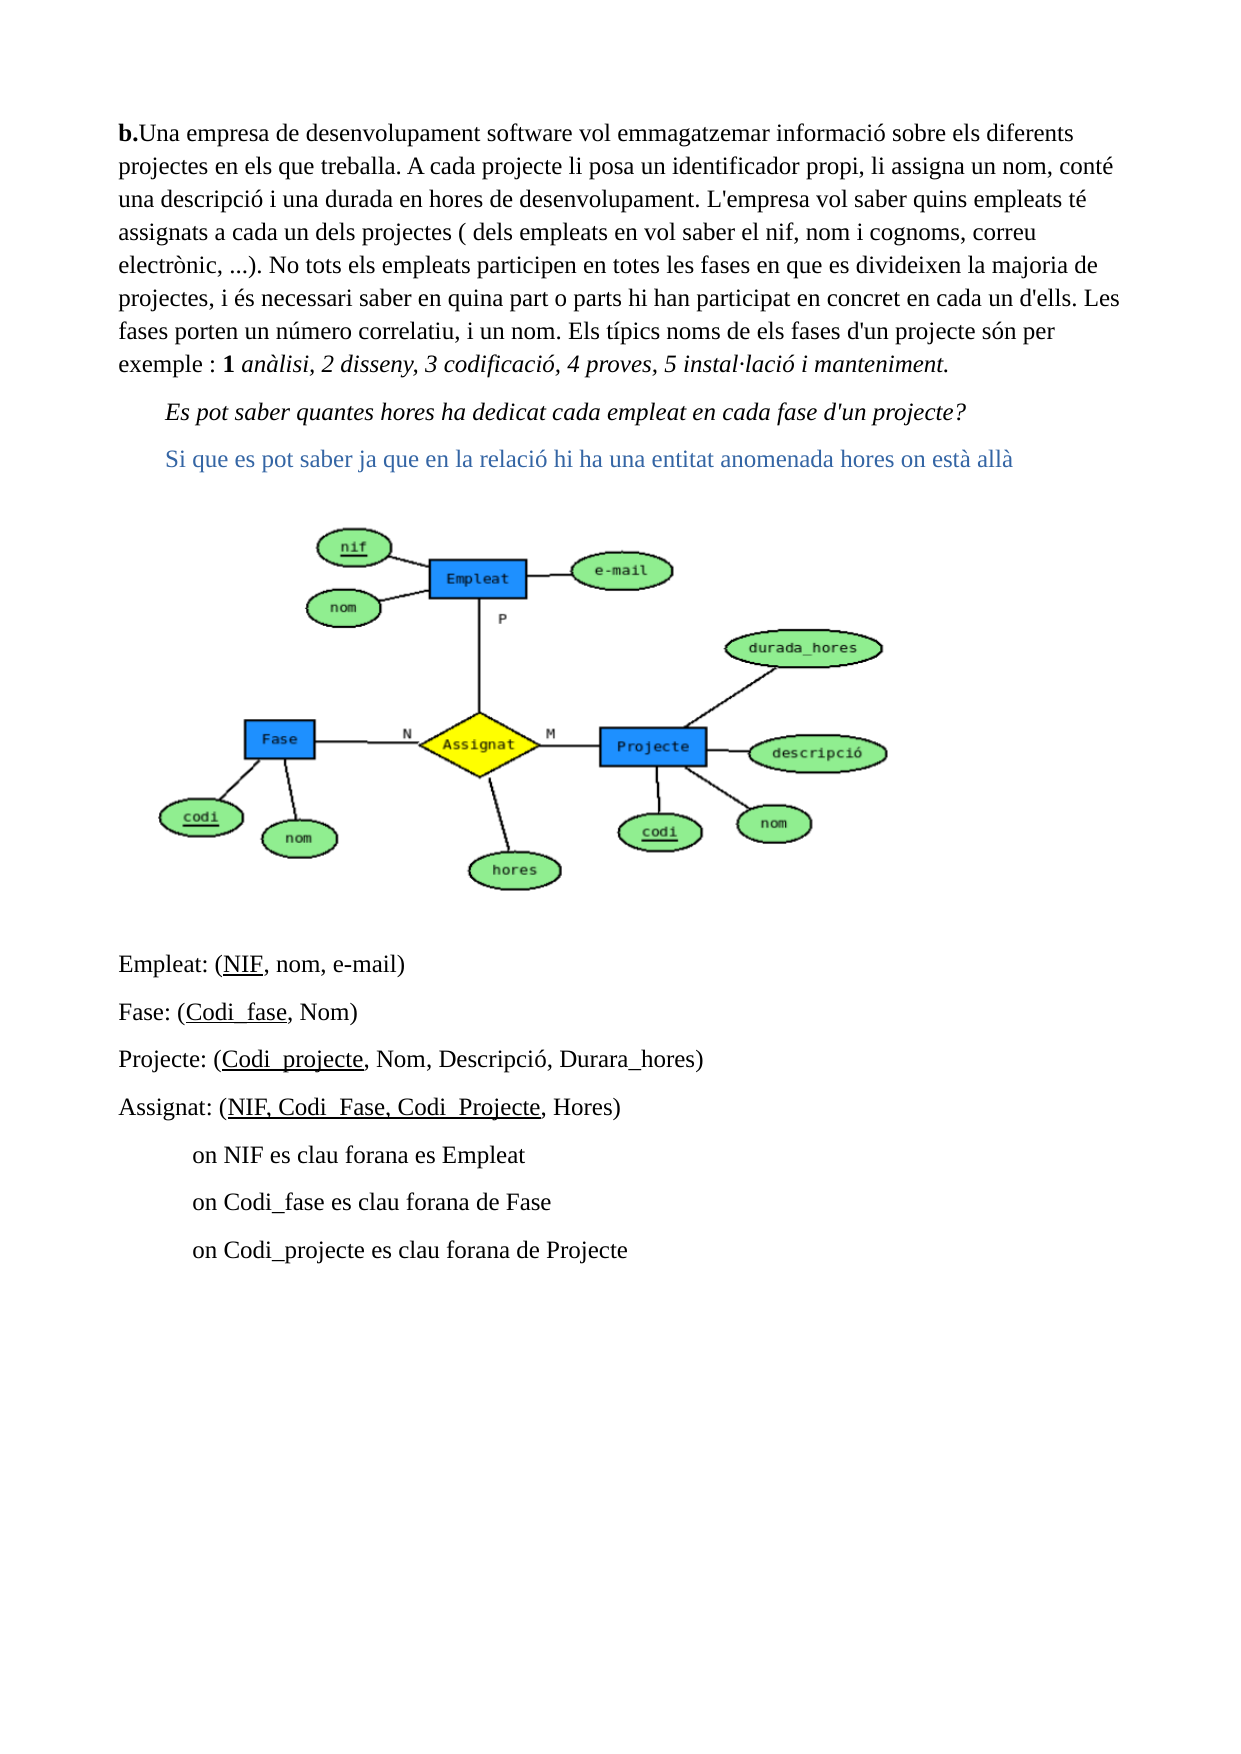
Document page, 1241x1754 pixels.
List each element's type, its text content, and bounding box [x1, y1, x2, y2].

picture [139, 518, 896, 898]
text on NIF es clau forana es Empleat [118, 1140, 1122, 1168]
text Fase: (Codi_fase, Nom) [118, 997, 1122, 1026]
text b.Una empresa de desenvolupament software vol emmagatzemar informació sobre els diferents projectes en els que treballa. A cada projecte li posa un identificador propi, li assigna un nom, conté una descripció i una durada en hores de desenvolupament. L'empresa vol saber quins empleats té assignats a cada un dels projectes ( dels empleats en vol saber el nif, nom i cognoms, correu electrònic, ...). No tots els empleats participen en totes les fases en que es divideixen la majoria de projectes, i és necessari saber en quina part o parts hi han participat en concret en cada un d'ells. Les fases porten un número correlatiu, i un nom. Els típics noms de els fases d'un projecte són per exemple : 1 anàlisi, 2 disseny, 3 codificació, 4 proves, 5 instal·lació i manteniment. [118, 118, 1122, 378]
text Assignat: (NIF, Codi_Fase, Codi_Projecte, Hores) [118, 1092, 1122, 1121]
text Projecte: (Codi_projecte, Nom, Descripció, Durara_hores) [118, 1044, 1122, 1073]
text on Codi_projecte es clau forana de Projecte [118, 1235, 1122, 1264]
text Si que es pot saber ja que en la relació hi ha una entitat anomenada hores on està allà [165, 444, 1122, 473]
text on Codi_fase es clau forana de Fase [118, 1187, 1122, 1216]
text Es pot saber quantes hores ha dedicat cada empleat en cada fase d'un projecte? [165, 397, 1122, 426]
text Empleat: (NIF, nom, e-mail) [118, 949, 1122, 978]
